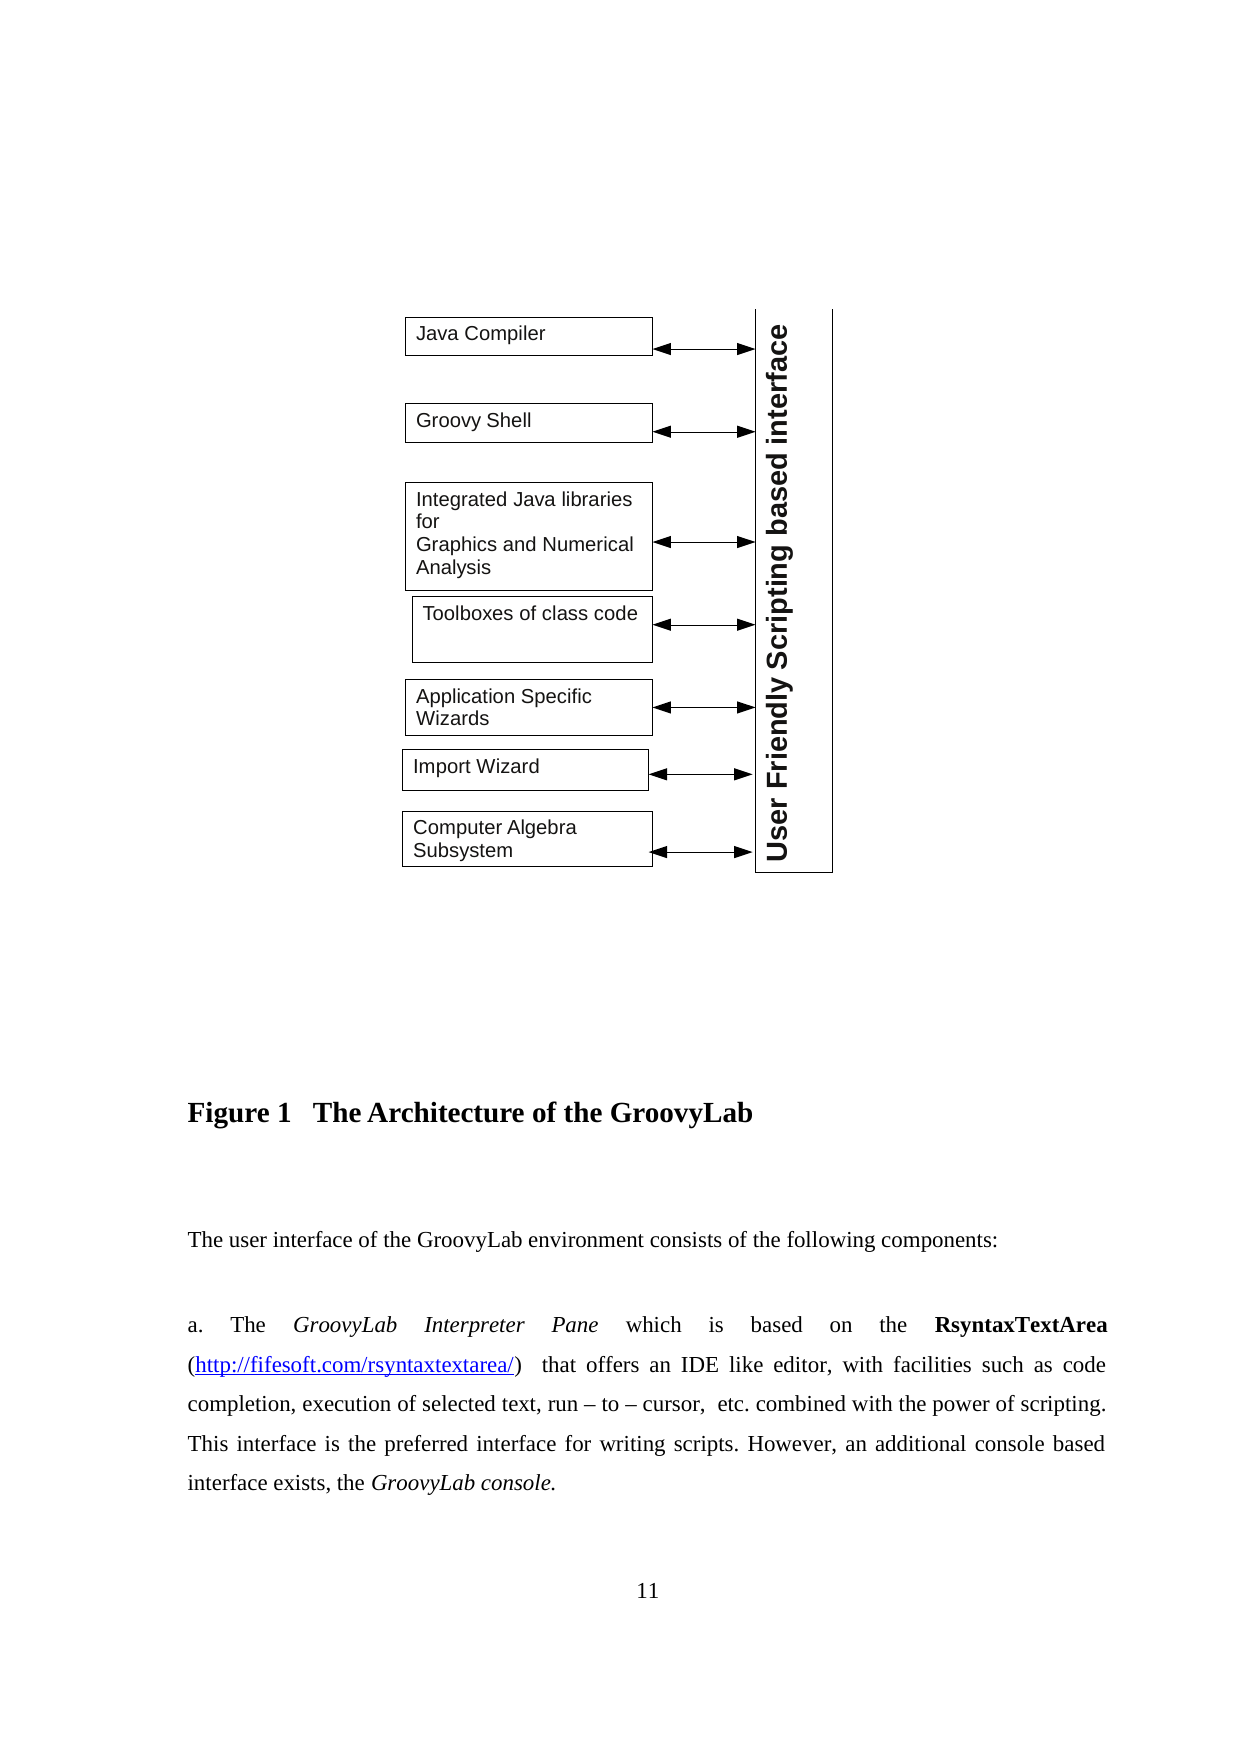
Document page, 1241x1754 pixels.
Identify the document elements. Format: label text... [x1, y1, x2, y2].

text a. The GroovyLab Interpreter Pane which is based on the RsyntaxTextArea (http://fifesoft.com/rsyntaxtextarea/) that offers an IDE like editor, with facilities such as code completion, execution of selected text, run – to – cursor, etc. combined with the power of scripting. This interface is the preferred interface for writing scripts. However, an additional console based interface exists, the GroovyLab console. [187, 1311, 1108, 1496]
text The user interface of the GroovyLab environment consists of the following components: [187, 1226, 1108, 1253]
text Figure 1 The Architecture of the GroovyLab [187, 1095, 1108, 1129]
